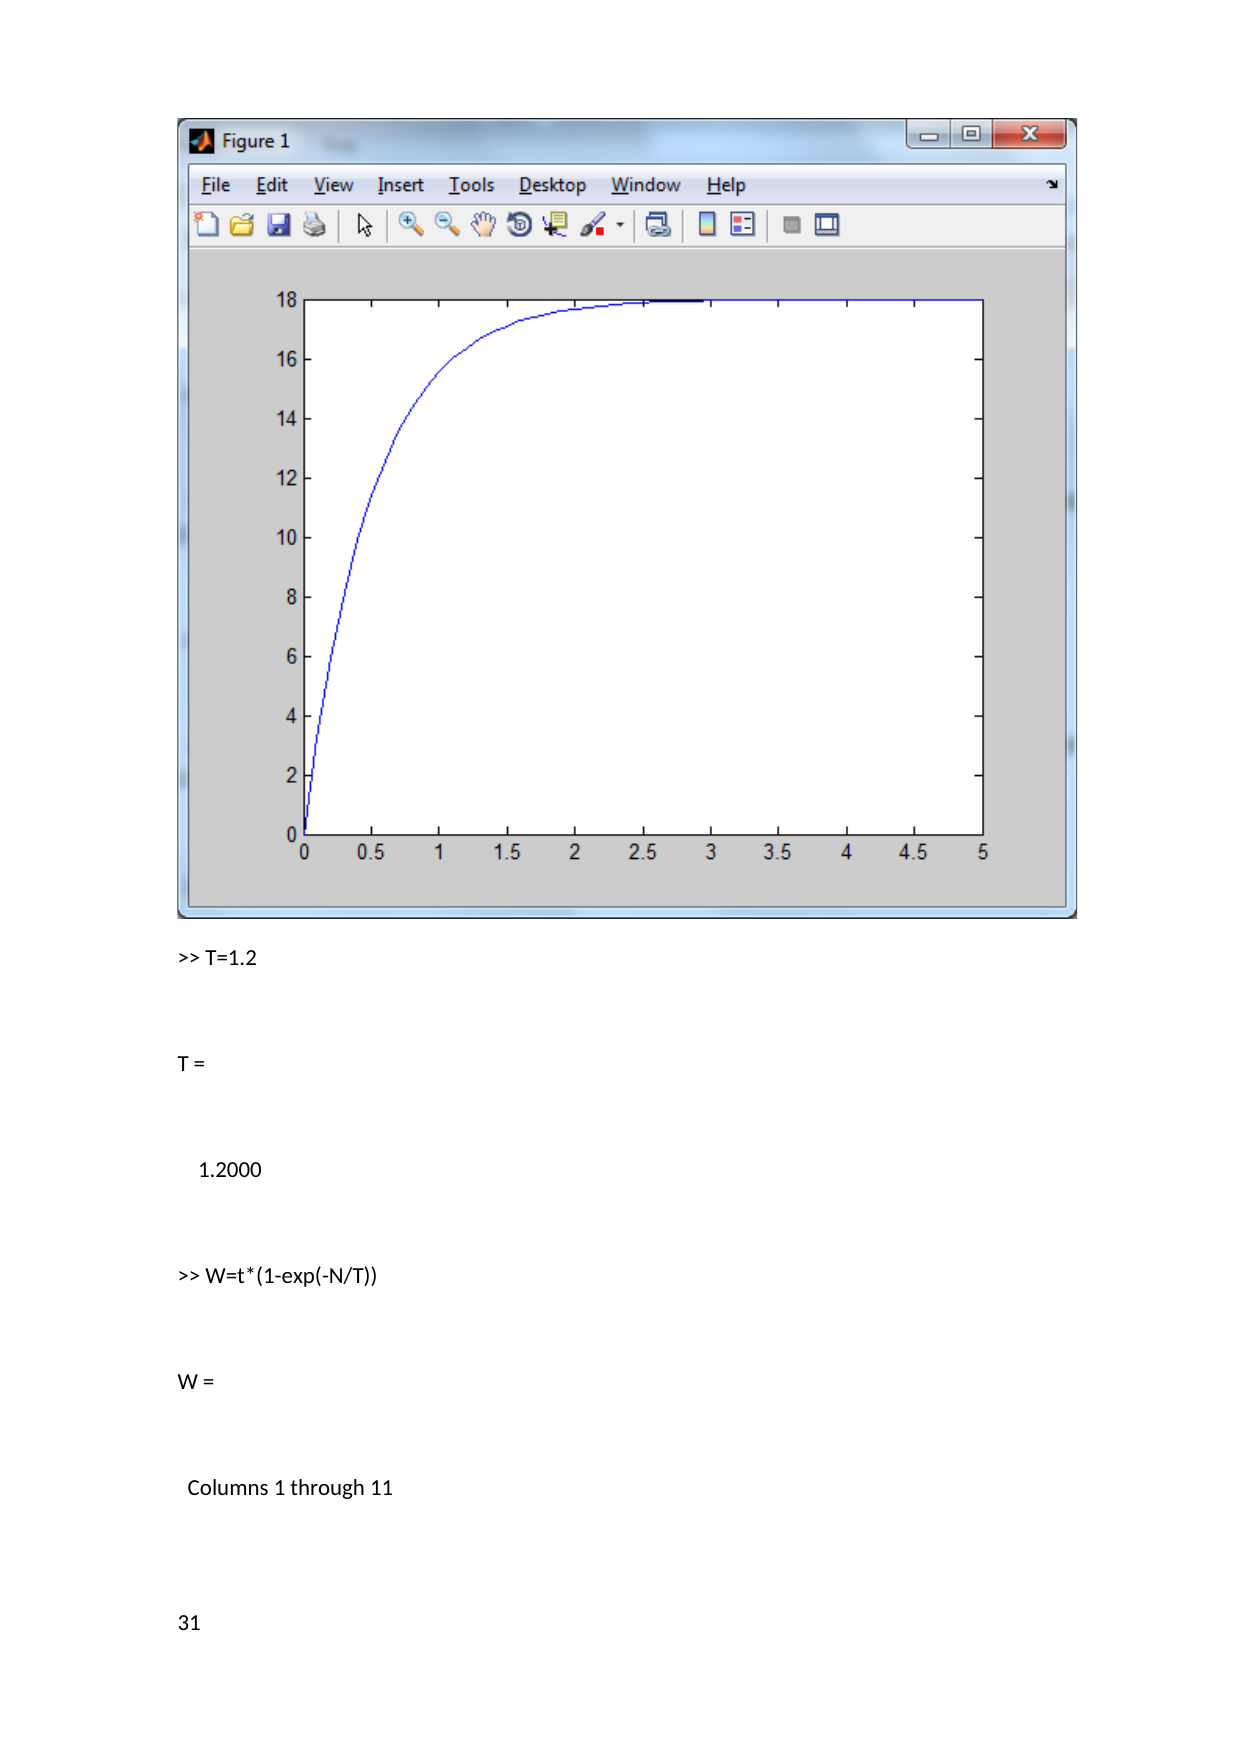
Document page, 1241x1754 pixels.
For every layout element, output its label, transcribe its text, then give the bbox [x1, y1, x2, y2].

text W = [177, 1367, 1152, 1395]
text T = [177, 1049, 1152, 1077]
text >> W=t*(1-exp(-N/T)) [177, 1261, 1152, 1289]
text Columns 1 through 11 [177, 1473, 1152, 1501]
text >> T=1.2 [177, 943, 1152, 971]
text 1.2000 [177, 1155, 1152, 1183]
picture [177, 118, 1078, 919]
